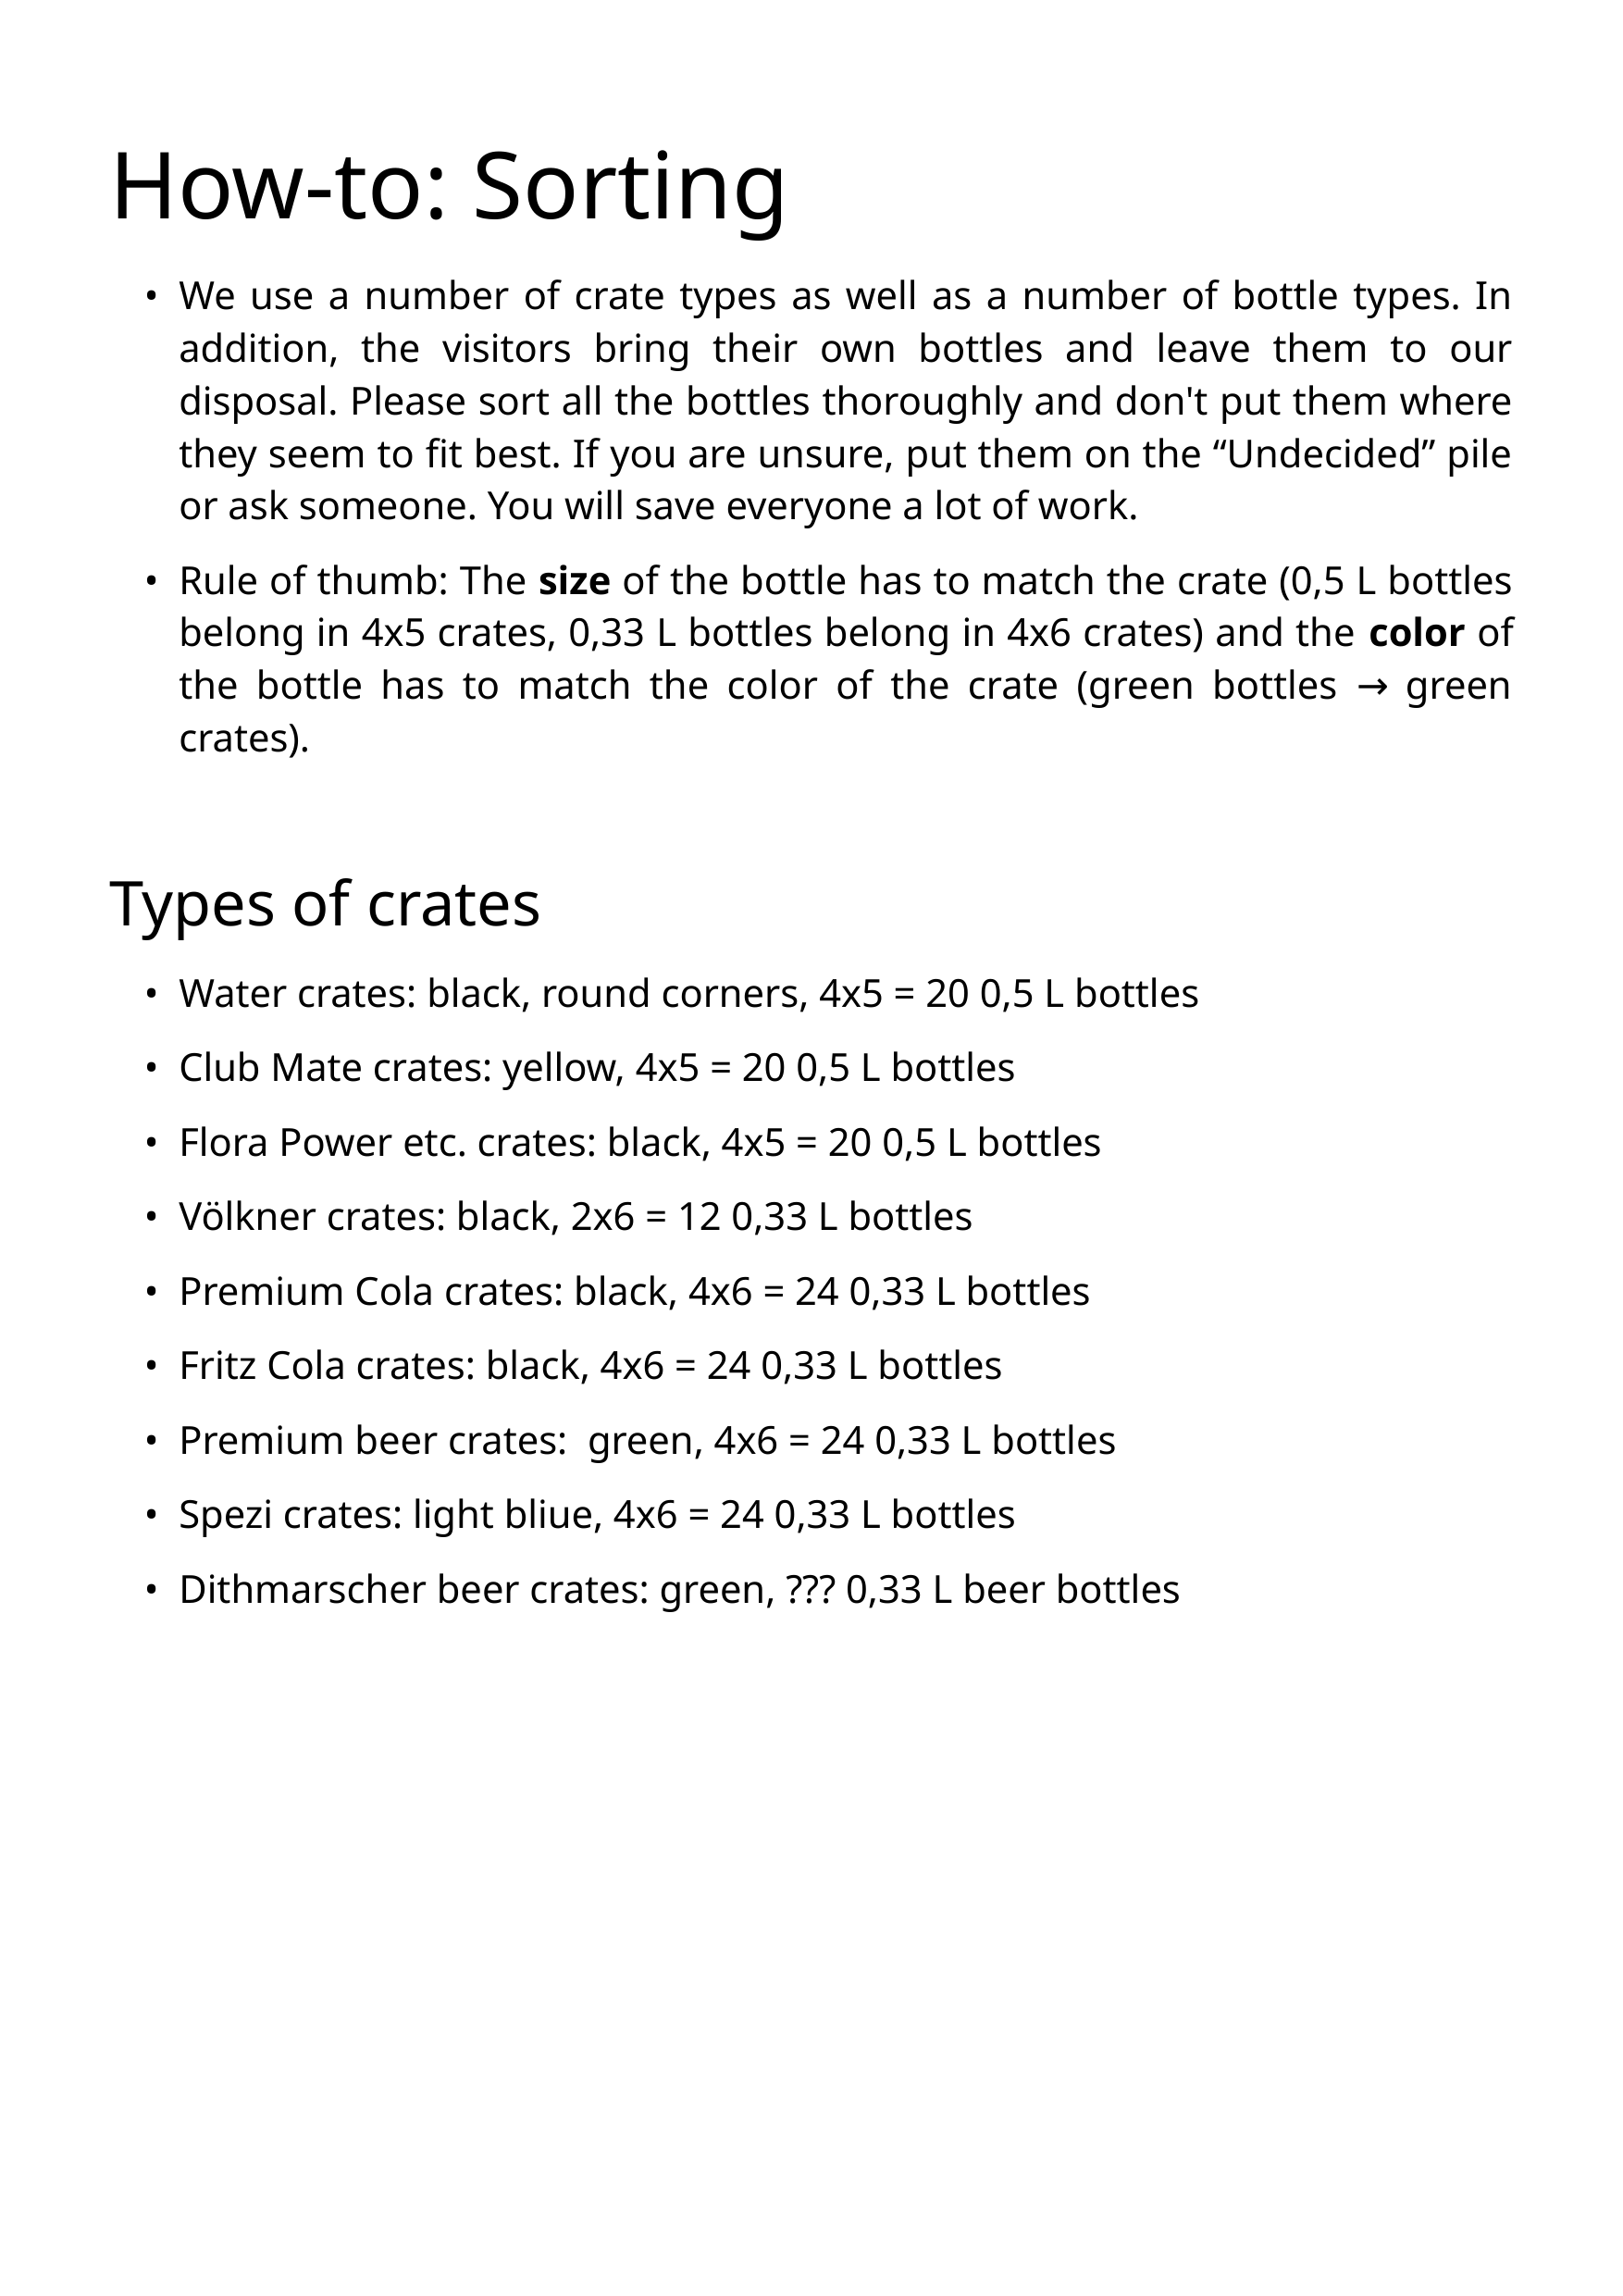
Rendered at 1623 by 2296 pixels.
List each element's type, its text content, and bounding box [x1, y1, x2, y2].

text Types of crates [109, 860, 1514, 944]
list Water crates: black, round corners, 4x5 = 20 0,5 L bottles [144, 965, 1514, 1018]
list Club Mate crates: yellow, 4x5 = 20 0,5 L bottles [144, 1040, 1514, 1093]
list How-to: Sorting [109, 120, 1514, 246]
list Dithmarscher beer crates: green, ??? 0,33 L beer bottles [144, 1562, 1514, 1614]
list Spezi crates: light bliue, 4x6 = 24 0,33 L bottles [144, 1487, 1514, 1540]
list Fritz Cola crates: black, 4x6 = 24 0,33 L bottles [144, 1338, 1514, 1391]
list Rule of thumb: The size of the bottle has to match the crate (0,5 L bottles belong in 4x5 crates, 0,33 L bottles belong in 4x6 crates) and the color of the bottle has to match the color of the crate (green bottles → green crates). [144, 553, 1514, 763]
list Völkner crates: black, 2x6 = 12 0,33 L bottles [144, 1189, 1514, 1242]
list Premium beer crates: green, 4x6 = 24 0,33 L bottles [144, 1413, 1514, 1465]
list Premium Cola crates: black, 4x6 = 24 0,33 L bottles [144, 1264, 1514, 1316]
list Flora Power etc. crates: black, 4x5 = 20 0,5 L bottles [144, 1114, 1514, 1167]
list We use a number of crate types as well as a number of bottle types. In addition, the visitors bring their own bottles and leave them to our disposal. Please sort all the bottles thoroughly and don't put them where they seem to fit best. If you are unsure, put them on the “Undecided” pile or ask someone. You will save everyone a lot of work. [144, 268, 1514, 531]
